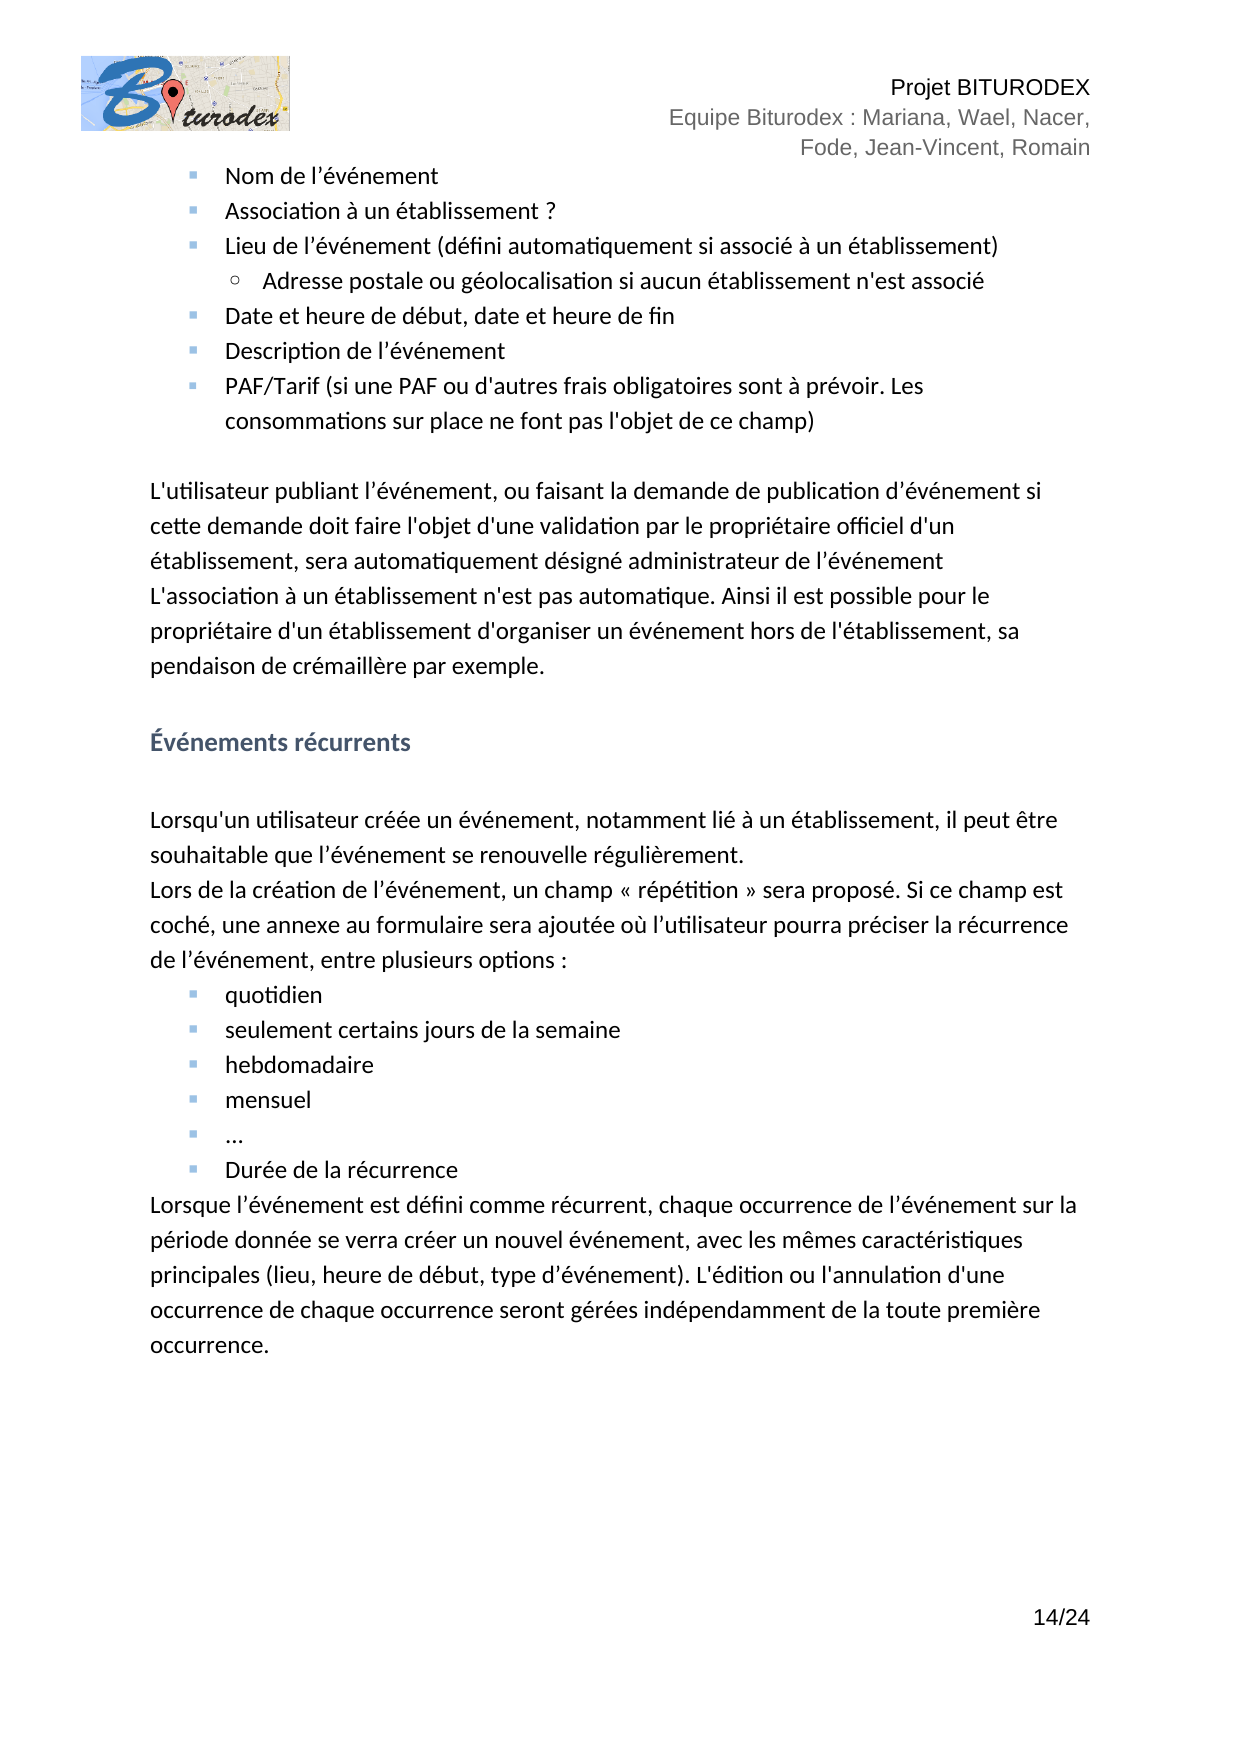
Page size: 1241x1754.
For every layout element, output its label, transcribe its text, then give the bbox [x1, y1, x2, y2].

list Association à un établissement ? [187, 196, 1090, 226]
list quotidien [187, 979, 1090, 1009]
list Nom de l’événement [187, 161, 1090, 191]
list ... [187, 1119, 1090, 1149]
list seulement certains jours de la semaine [187, 1014, 1090, 1044]
subtitle Événements récurrents [150, 725, 1090, 758]
list Description de l’événement [187, 336, 1090, 366]
text Lorsqu'un utilisateur créée un événement, notamment lié à un établissement, il peut être souhaitable que l’événement se renouvelle régulièrement. [150, 804, 1090, 869]
list hebdomadaire [187, 1049, 1090, 1079]
list PAF/Tarif (si une PAF ou d'autres frais obligatoires sont à prévoir. Les consommations sur place ne font pas l'objet de ce champ) [187, 371, 1090, 436]
text L'association à un établissement n'est pas automatique. Ainsi il est possible pour le propriétaire d'un établissement d'organiser un événement hors de l'établissement, sa pendaison de crémaillère par exemple. [150, 581, 1090, 681]
text L'utilisateur publiant l’événement, ou faisant la demande de publication d’événement si cette demande doit faire l'objet d'une validation par le propriétaire officiel d'un établissement, sera automatiquement désigné administrateur de l’événement [150, 476, 1090, 576]
text Lorsque l’événement est défini comme récurrent, chaque occurrence de l’événement sur la période donnée se verra créer un nouvel événement, avec les mêmes caractéristiques principales (lieu, heure de début, type d’événement). L'édition ou l'annulation d'une occurrence de chaque occurrence seront gérées indépendamment de la toute première occurrence. [150, 1189, 1090, 1359]
list Date et heure de début, date et heure de fin [187, 301, 1090, 331]
list Durée de la récurrence [187, 1154, 1090, 1184]
list mensuel [187, 1084, 1090, 1114]
text Lors de la création de l’événement, un champ « répétition » sera proposé. Si ce champ est coché, une annexe au formulaire sera ajoutée où l’utilisateur pourra préciser la récurrence de l’événement, entre plusieurs options : [150, 874, 1090, 974]
list Adresse postale ou géolocalisation si aucun établissement n'est associé [225, 266, 1090, 296]
list Lieu de l’événement (défini automatiquement si associé à un établissement) [187, 231, 1090, 261]
